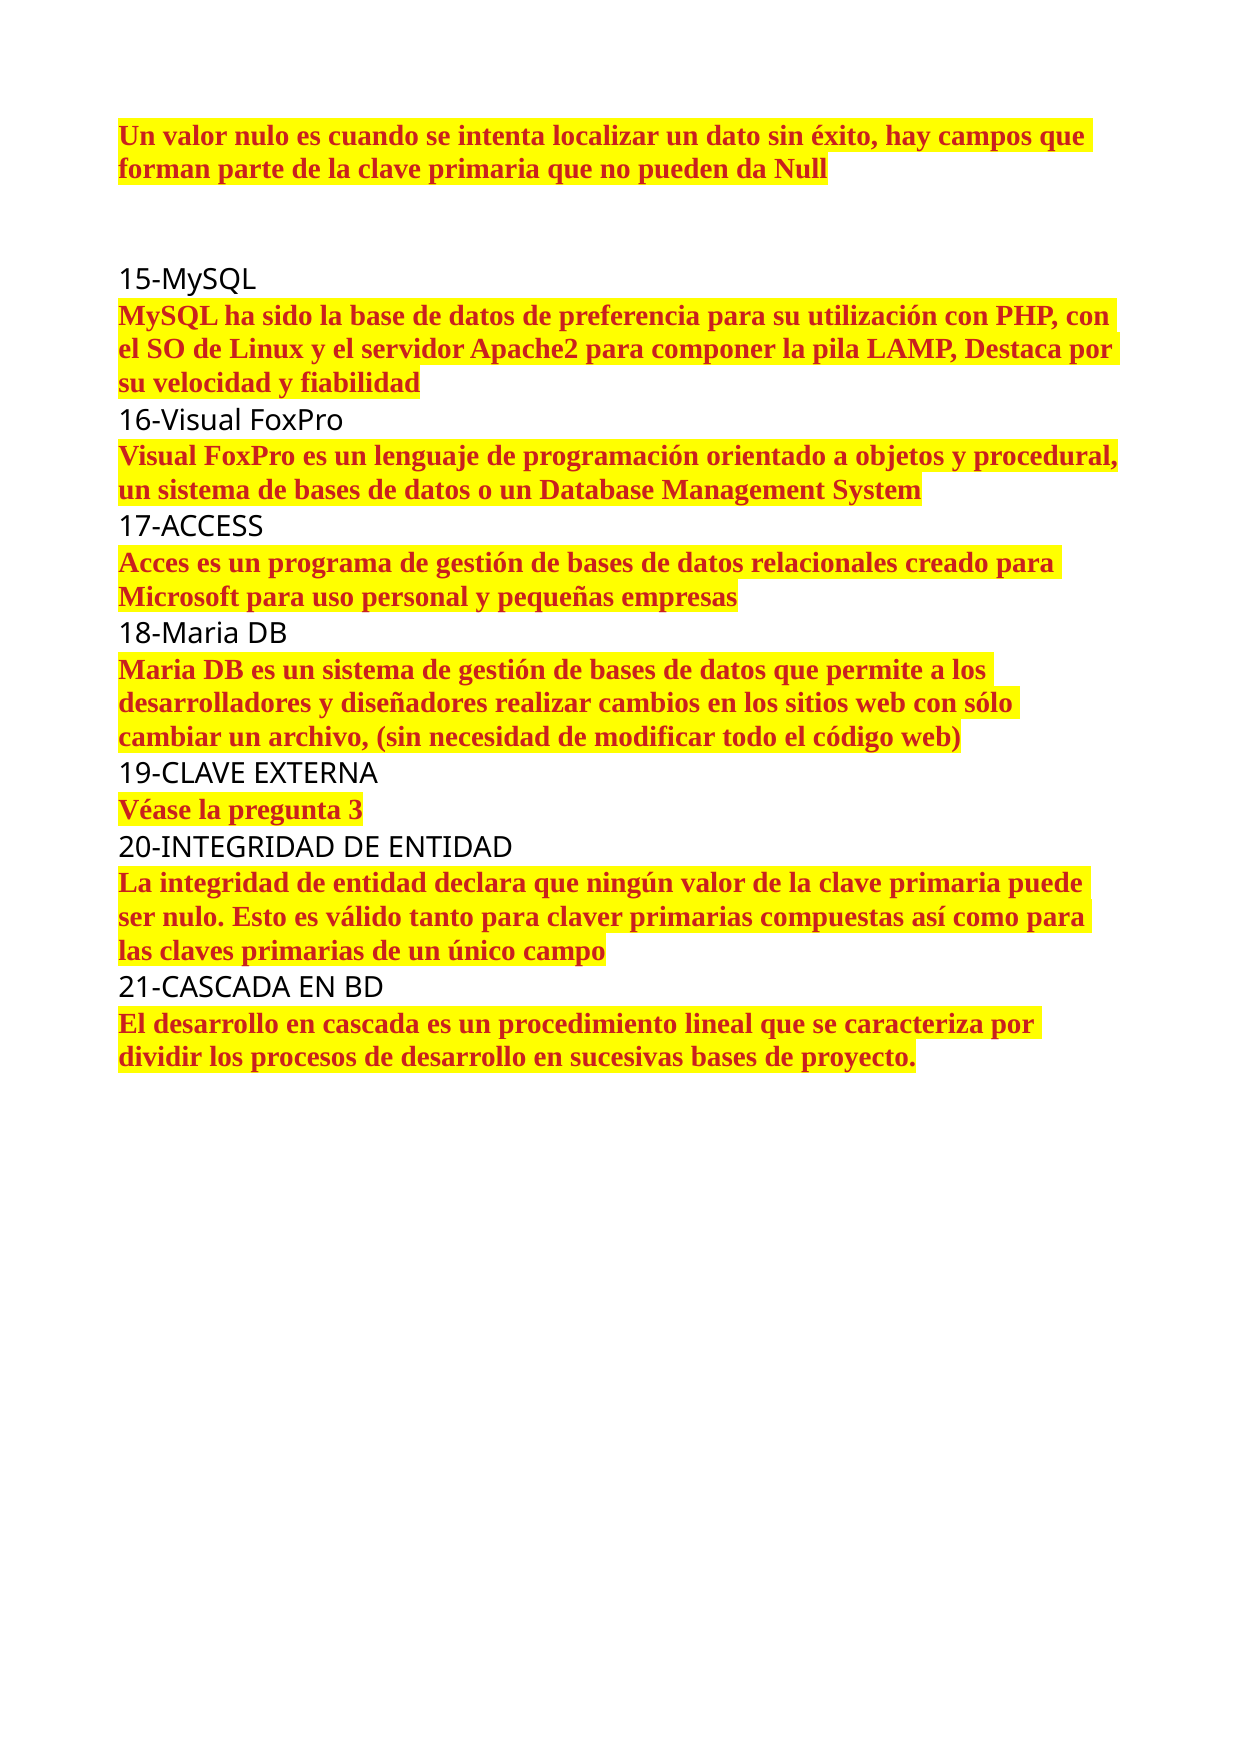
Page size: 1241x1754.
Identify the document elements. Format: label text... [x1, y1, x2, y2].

text El desarrollo en cascada es un procedimiento lineal que se caracteriza por dividir los procesos de desarrollo en sucesivas bases de proyecto. [118, 1006, 1122, 1073]
text MySQL ha sido la base de datos de preferencia para su utilización con PHP, con el SO de Linux y el servidor Apache2 para componer la pila LAMP, Destaca por su velocidad y fiabilidad 16-Visual FoxPro [118, 298, 1122, 438]
text La integridad de entidad declara que ningún valor de la clave primaria puede ser nulo. Esto es válido tanto para claver primarias compuestas así como para las claves primarias de un único campo 21-CASCADA EN BD [118, 866, 1122, 1006]
text Véase la pregunta 3 [118, 792, 1122, 826]
text Acces es un programa de gestión de bases de datos relacionales creado para Microsoft para uso personal y pequeñas empresas 18-Maria DB [118, 545, 1122, 652]
text Maria DB es un sistema de gestión de bases de datos que permite a los desarrolladores y diseñadores realizar cambios en los sitios web con sólo cambiar un archivo, (sin necesidad de modificar todo el código web) 19-CLAVE EXTERNA [118, 652, 1122, 792]
text 20-INTEGRIDAD DE ENTIDAD [118, 826, 1122, 866]
text Un valor nulo es cuando se intenta localizar un dato sin éxito, hay campos que forman parte de la clave primaria que no pueden da Null [118, 118, 1122, 219]
text Visual FoxPro es un lenguaje de programación orientado a objetos y procedural, un sistema de bases de datos o un Database Management System 17-ACCESS [118, 438, 1122, 545]
text 15-MySQL [118, 258, 1122, 298]
